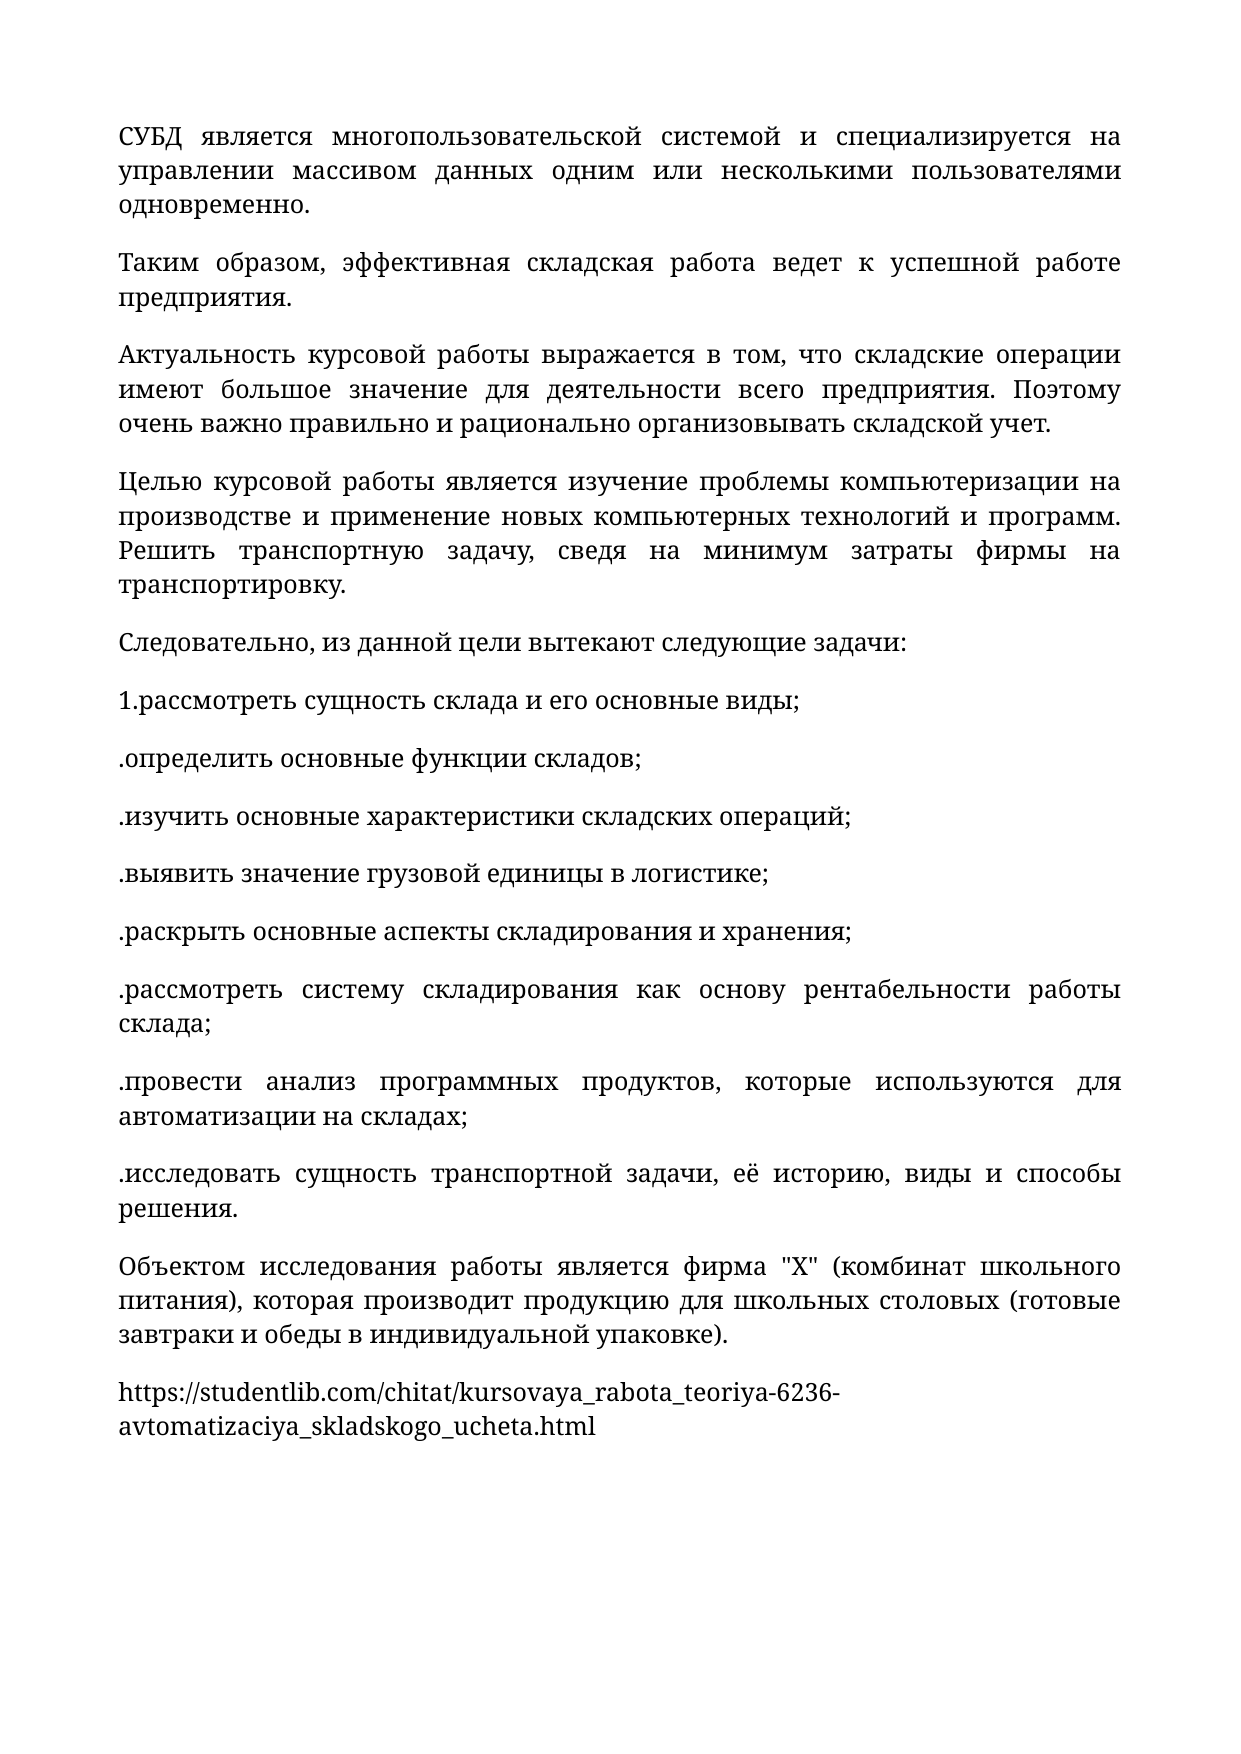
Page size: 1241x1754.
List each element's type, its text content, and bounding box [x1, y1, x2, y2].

text .раскрыть основные аспекты складирования и хранения; [118, 913, 1122, 948]
text Таким образом, эффективная складская работа ведет к успешной работе предприятия. [118, 245, 1122, 313]
text СУБД является многопользовательской системой и специализируется на управлении массивом данных одним или несколькими пользователями одновременно. [118, 118, 1122, 221]
text .изучить основные характеристики складских операций; [118, 798, 1122, 832]
text Целью курсовой работы является изучение проблемы компьютеризации на производстве и применение новых компьютерных технологий и программ. Решить транспортную задачу, сведя на минимум затраты фирмы на транспортировку. [118, 463, 1122, 601]
text Объектом исследования работы является фирма "Х" (комбинат школьного питания), которая производит продукцию для школьных столовых (готовые завтраки и обеды в индивидуальной упаковке). [118, 1248, 1122, 1351]
text Актуальность курсовой работы выражается в том, что складские операции имеют большое значение для деятельности всего предприятия. Поэтому очень важно правильно и рационально организовывать складской учет. [118, 337, 1122, 440]
text .определить основные функции складов; [118, 740, 1122, 774]
text .рассмотреть систему складирования как основу рентабельности работы склада; [118, 971, 1122, 1040]
text .выявить значение грузовой единицы в логистике; [118, 856, 1122, 890]
text Следовательно, из данной цели вытекают следующие задачи: [118, 624, 1122, 659]
text 1.рассмотреть сущность склада и его основные виды; [118, 682, 1122, 717]
text https://studentlib.com/chitat/kursovaya_rabota_teoriya-6236-avtomatizaciya_skladskogo_ucheta.html [118, 1374, 1122, 1443]
text .провести анализ программных продуктов, которые используются для автоматизации на складах; [118, 1063, 1122, 1132]
text .исследовать сущность транспортной задачи, её историю, виды и способы решения. [118, 1156, 1122, 1224]
